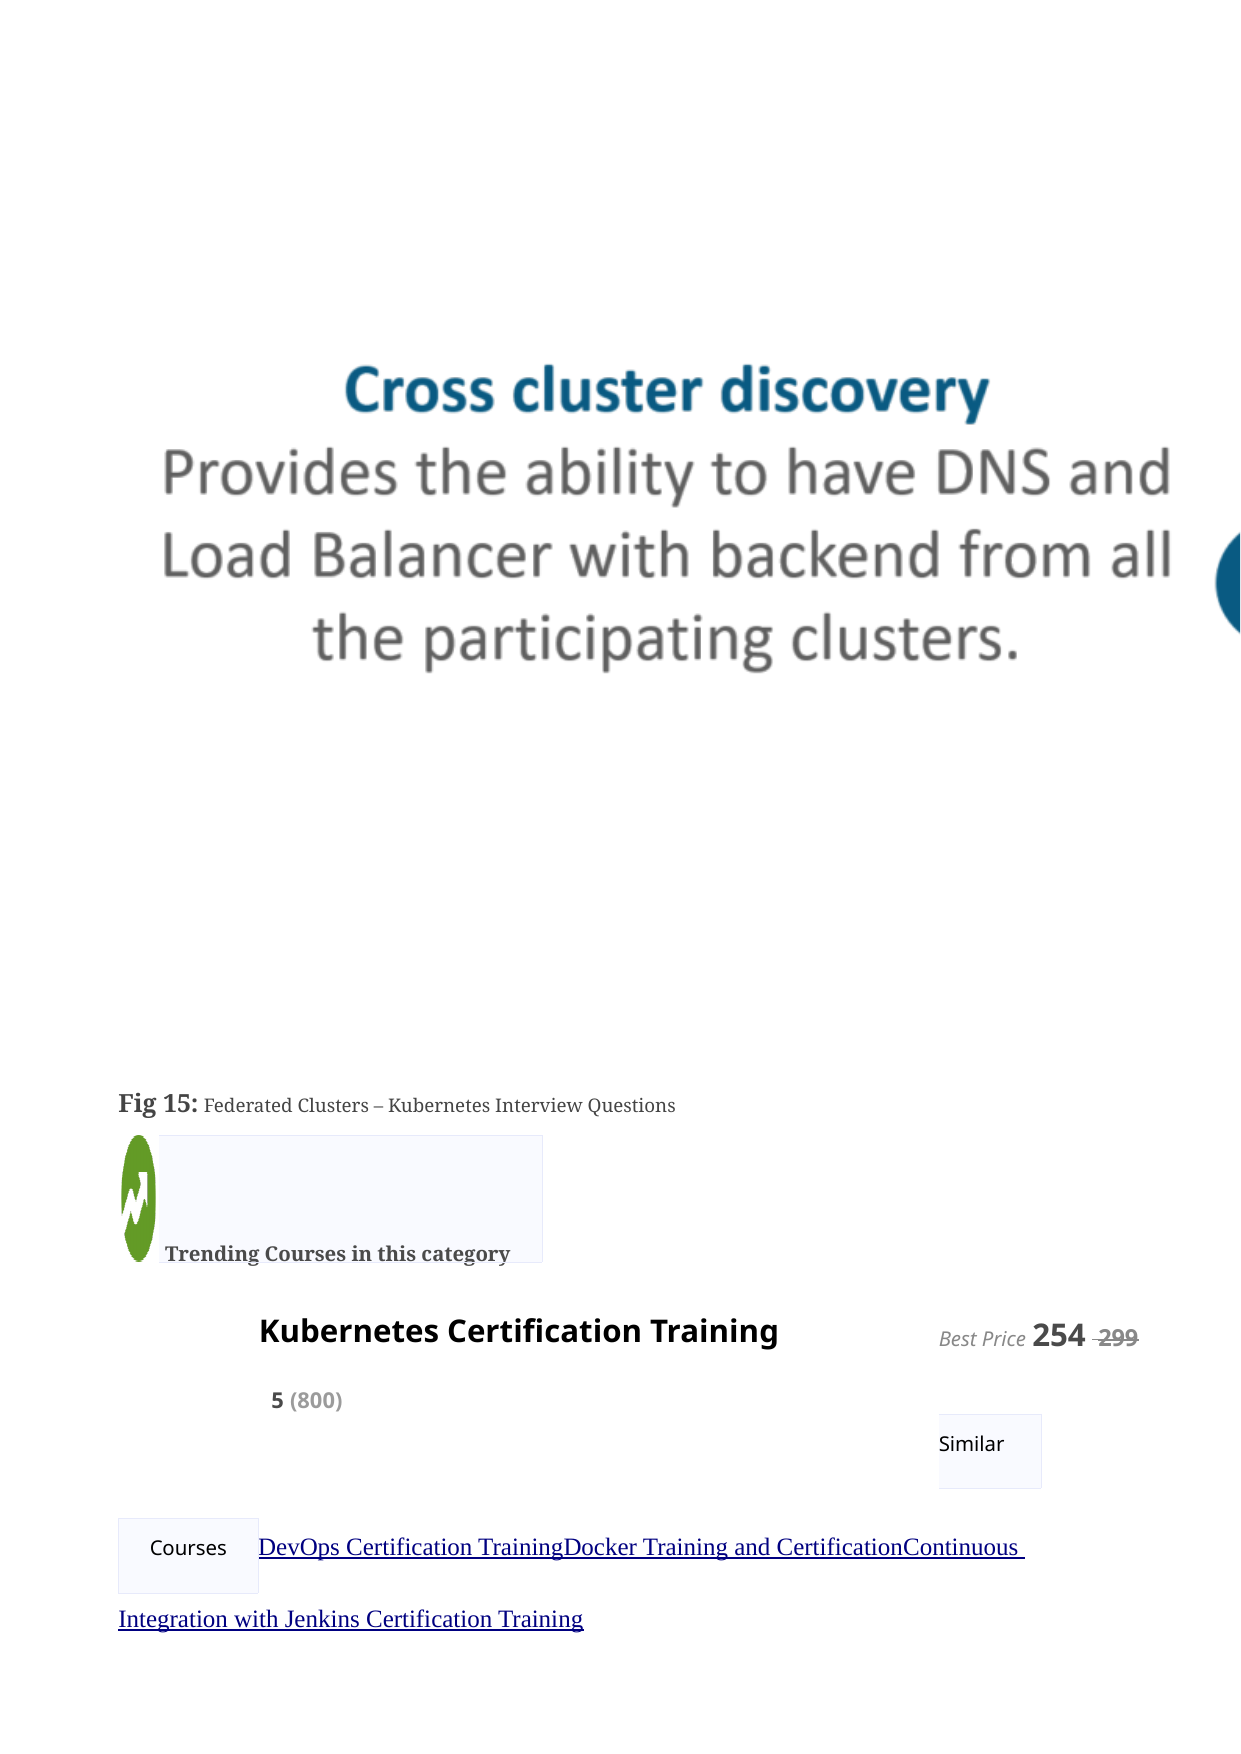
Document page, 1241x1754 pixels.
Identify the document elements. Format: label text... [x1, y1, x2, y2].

text Similar CoursesDevOps Certification TrainingDocker Training and CertificationContinuous Integration with Jenkins Certification Training [118, 1309, 1103, 1633]
text Fig 15: Federated Clusters – Kubernetes Interview Questions [118, 1073, 1122, 1120]
picture [121, 1135, 156, 1262]
text Trending Courses in this category [156, 1135, 542, 1262]
text 5 (800) [271, 1368, 938, 1415]
subtitle Kubernetes Certification Training [259, 1309, 938, 1351]
text [543, 1135, 1122, 1262]
text Best Price 254 299 [938, 1309, 1229, 1356]
picture [118, 118, 1241, 1058]
